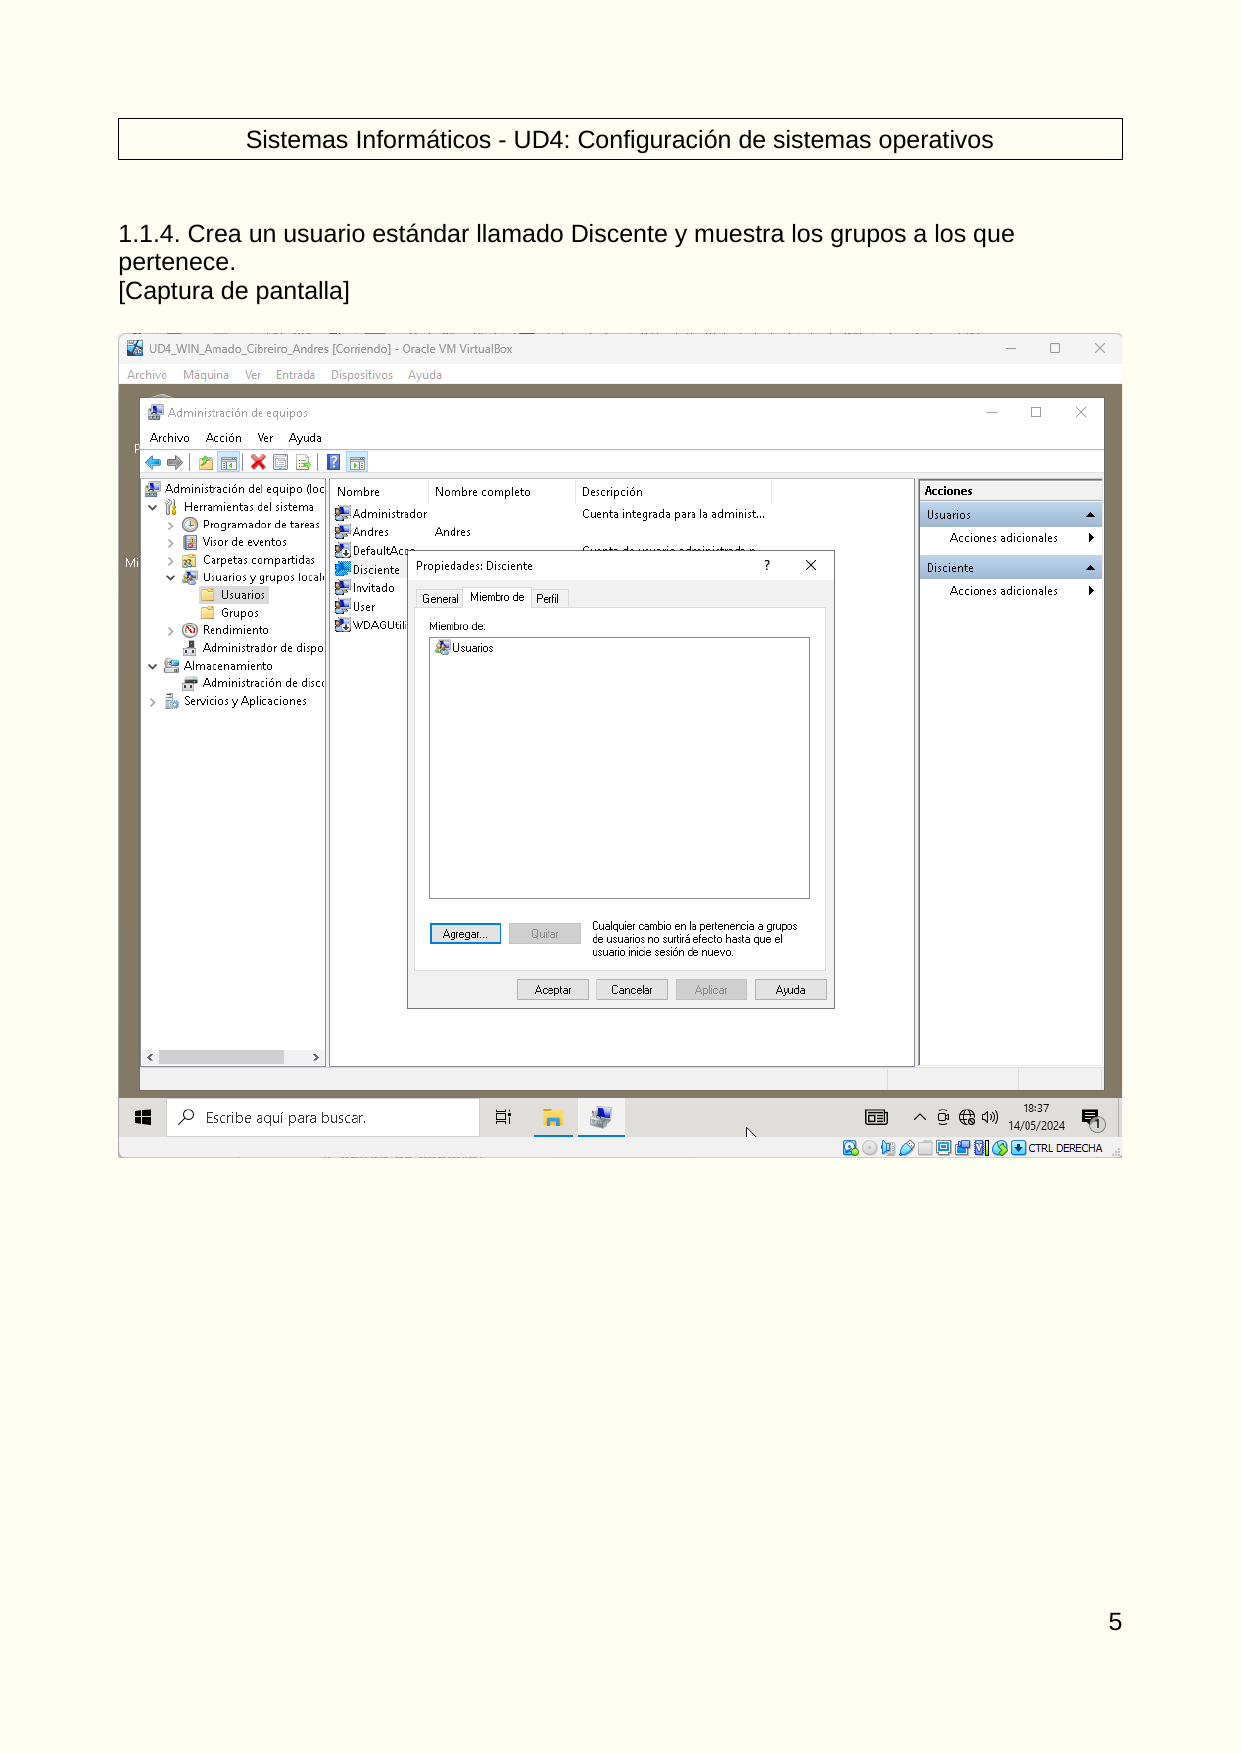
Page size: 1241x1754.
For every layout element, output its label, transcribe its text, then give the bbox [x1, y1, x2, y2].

text [Captura de pantalla] [118, 276, 1122, 305]
text 1.1.4. Crea un usuario estándar llamado Discente y muestra los grupos a los que pertenece. [118, 219, 1122, 276]
picture [118, 333, 1123, 1158]
